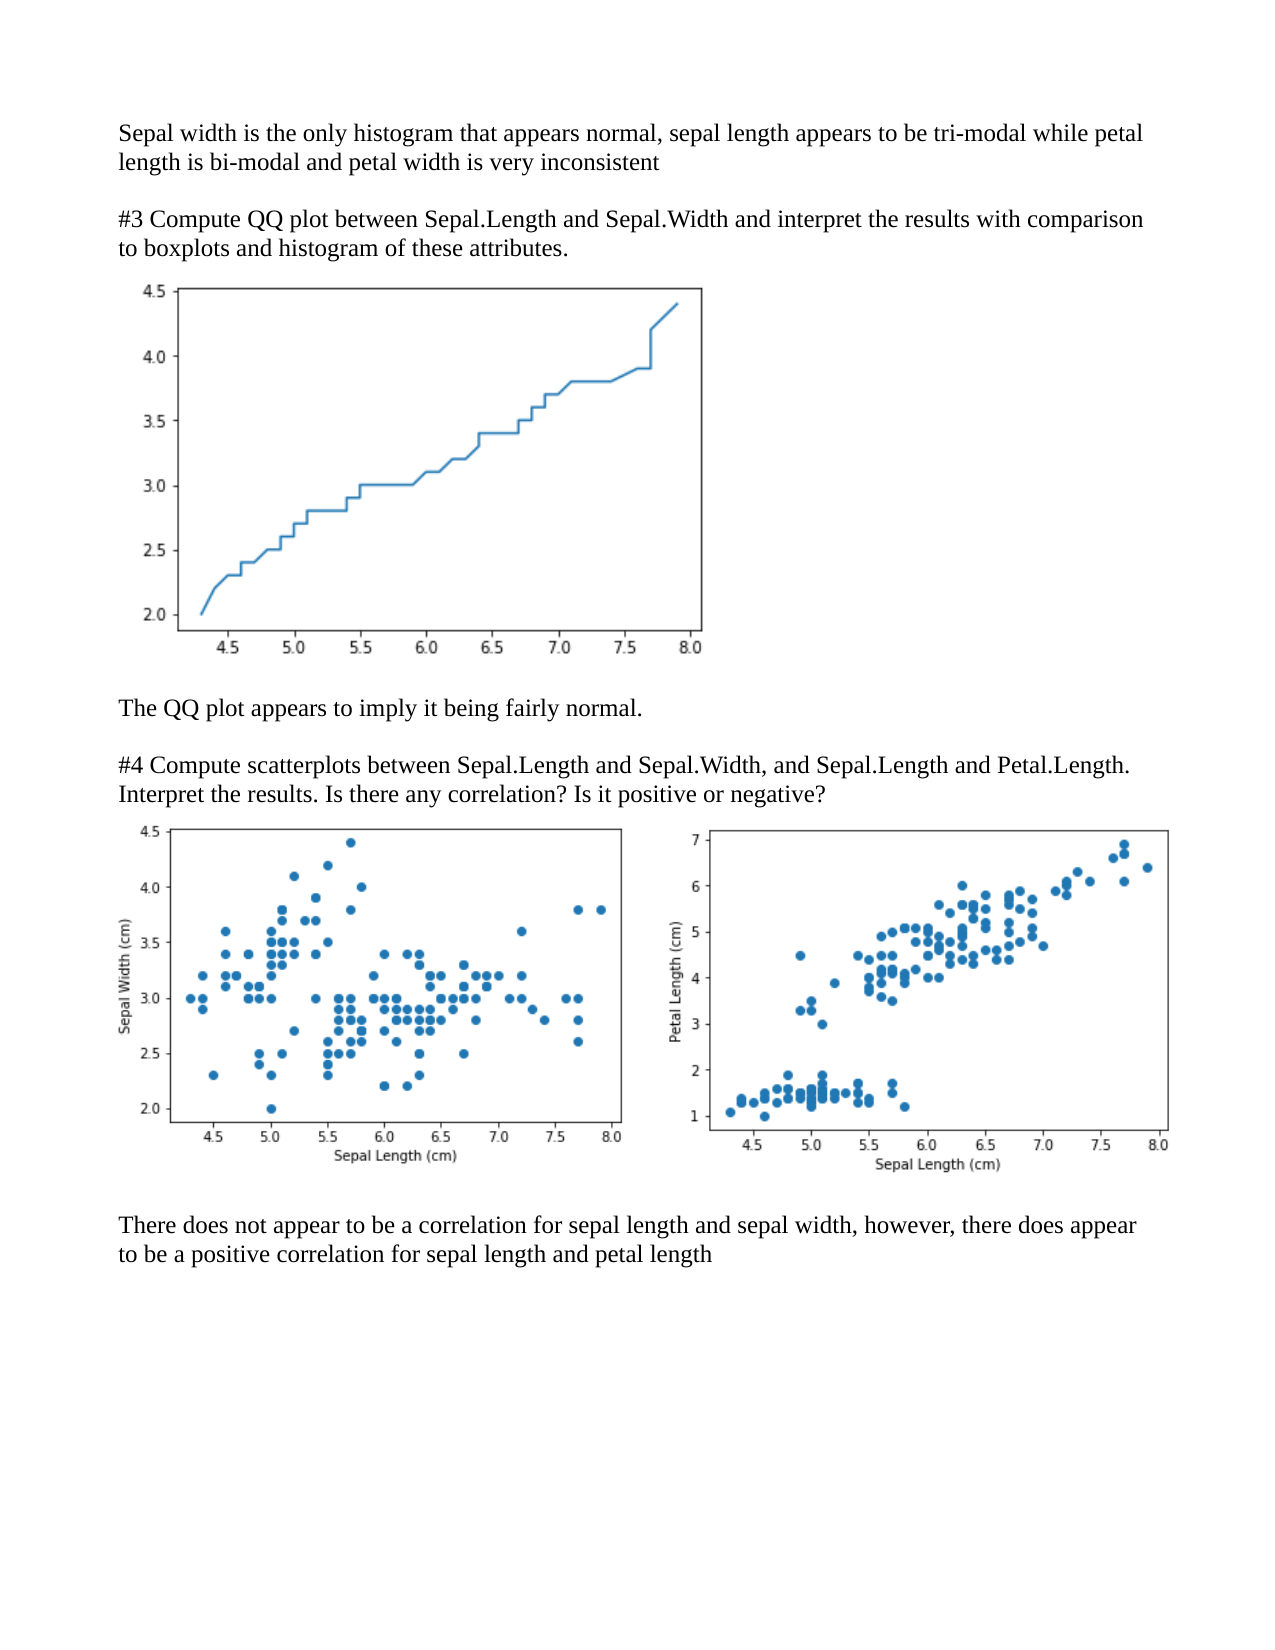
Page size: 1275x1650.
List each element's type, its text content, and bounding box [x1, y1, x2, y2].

text Sepal width is the only histogram that appears normal, sepal length appears to be tri-modal while petal length is bi-modal and petal width is very inconsistent [118, 118, 1157, 176]
text #4 Compute scatterplots between Sepal.Length and Sepal.Width, and Sepal.Length and Petal.Length. Interpret the results. Is there any correlation? Is it positive or negative? [118, 751, 1157, 808]
picture [126, 263, 723, 671]
picture [650, 811, 1191, 1182]
text There does not appear to be a correlation for sepal length and sepal width, however, there does appear to be a positive correlation for sepal length and petal length [118, 1211, 1157, 1268]
picture [104, 810, 641, 1173]
text #3 Compute QQ plot between Sepal.Length and Sepal.Width and interpret the results with comparison to boxplots and histogram of these attributes. [118, 204, 1157, 262]
text The QQ plot appears to imply it being fairly normal. [118, 693, 1157, 722]
